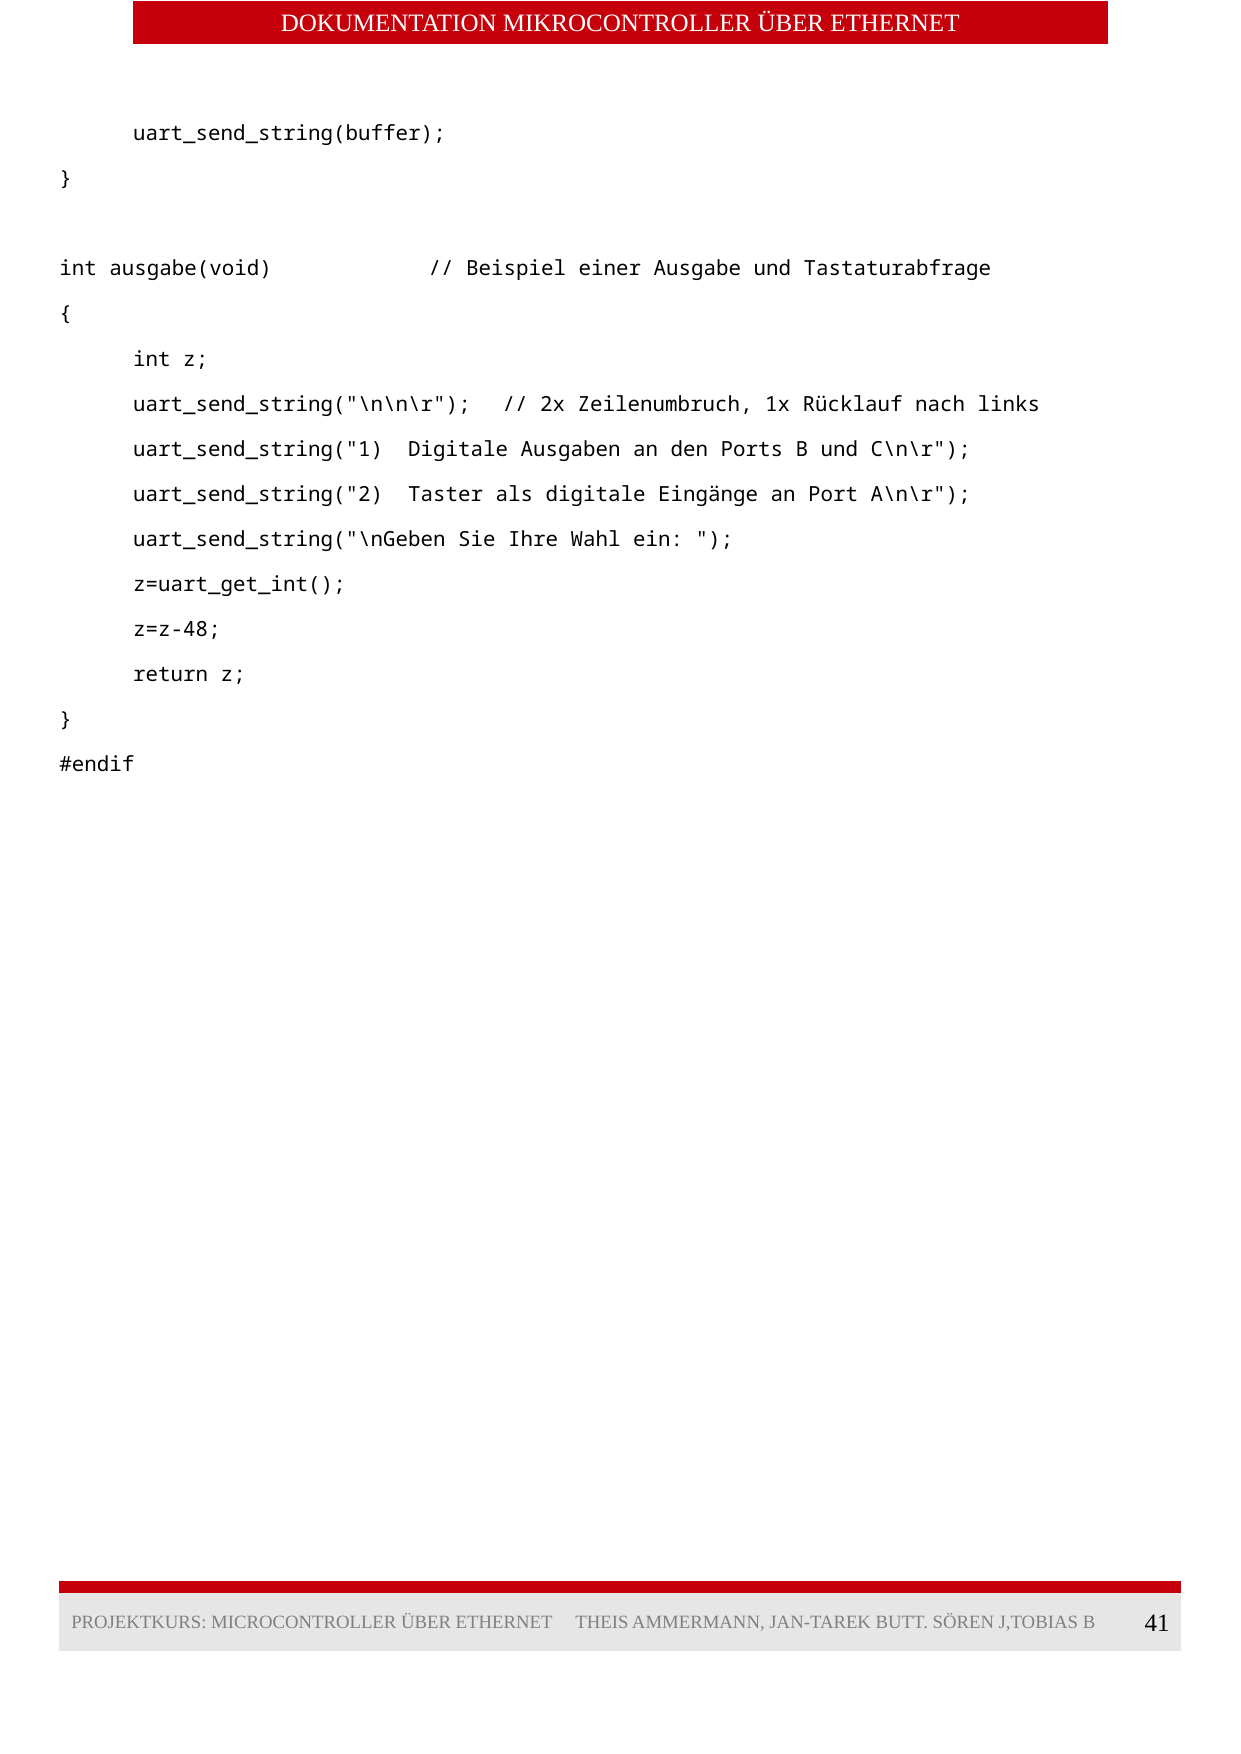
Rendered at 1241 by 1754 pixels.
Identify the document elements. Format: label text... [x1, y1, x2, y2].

text uart_send_string("\n\n\r"); // 2x Zeilenumbruch, 1x Rücklauf nach links [59, 389, 1181, 417]
text z=z-48; [59, 614, 1181, 643]
text uart_send_string("2) Taster als digitale Eingänge an Port A\n\r"); [59, 479, 1181, 507]
text int ausgabe(void) // Beispiel einer Ausgabe und Tastaturabfrage [59, 253, 1181, 282]
text #endif [59, 749, 1181, 778]
text uart_send_string(buffer); [59, 118, 1181, 147]
text return z; [59, 659, 1181, 688]
text z=uart_get_int(); [59, 569, 1181, 598]
text uart_send_string("1) Digitale Ausgaben an den Ports B und C\n\r"); [59, 434, 1181, 462]
text uart_send_string("\nGeben Sie Ihre Wahl ein: "); [59, 524, 1181, 552]
text } [59, 704, 1181, 733]
text { [59, 298, 1181, 327]
text int z; [59, 344, 1181, 372]
text } [59, 163, 1181, 192]
